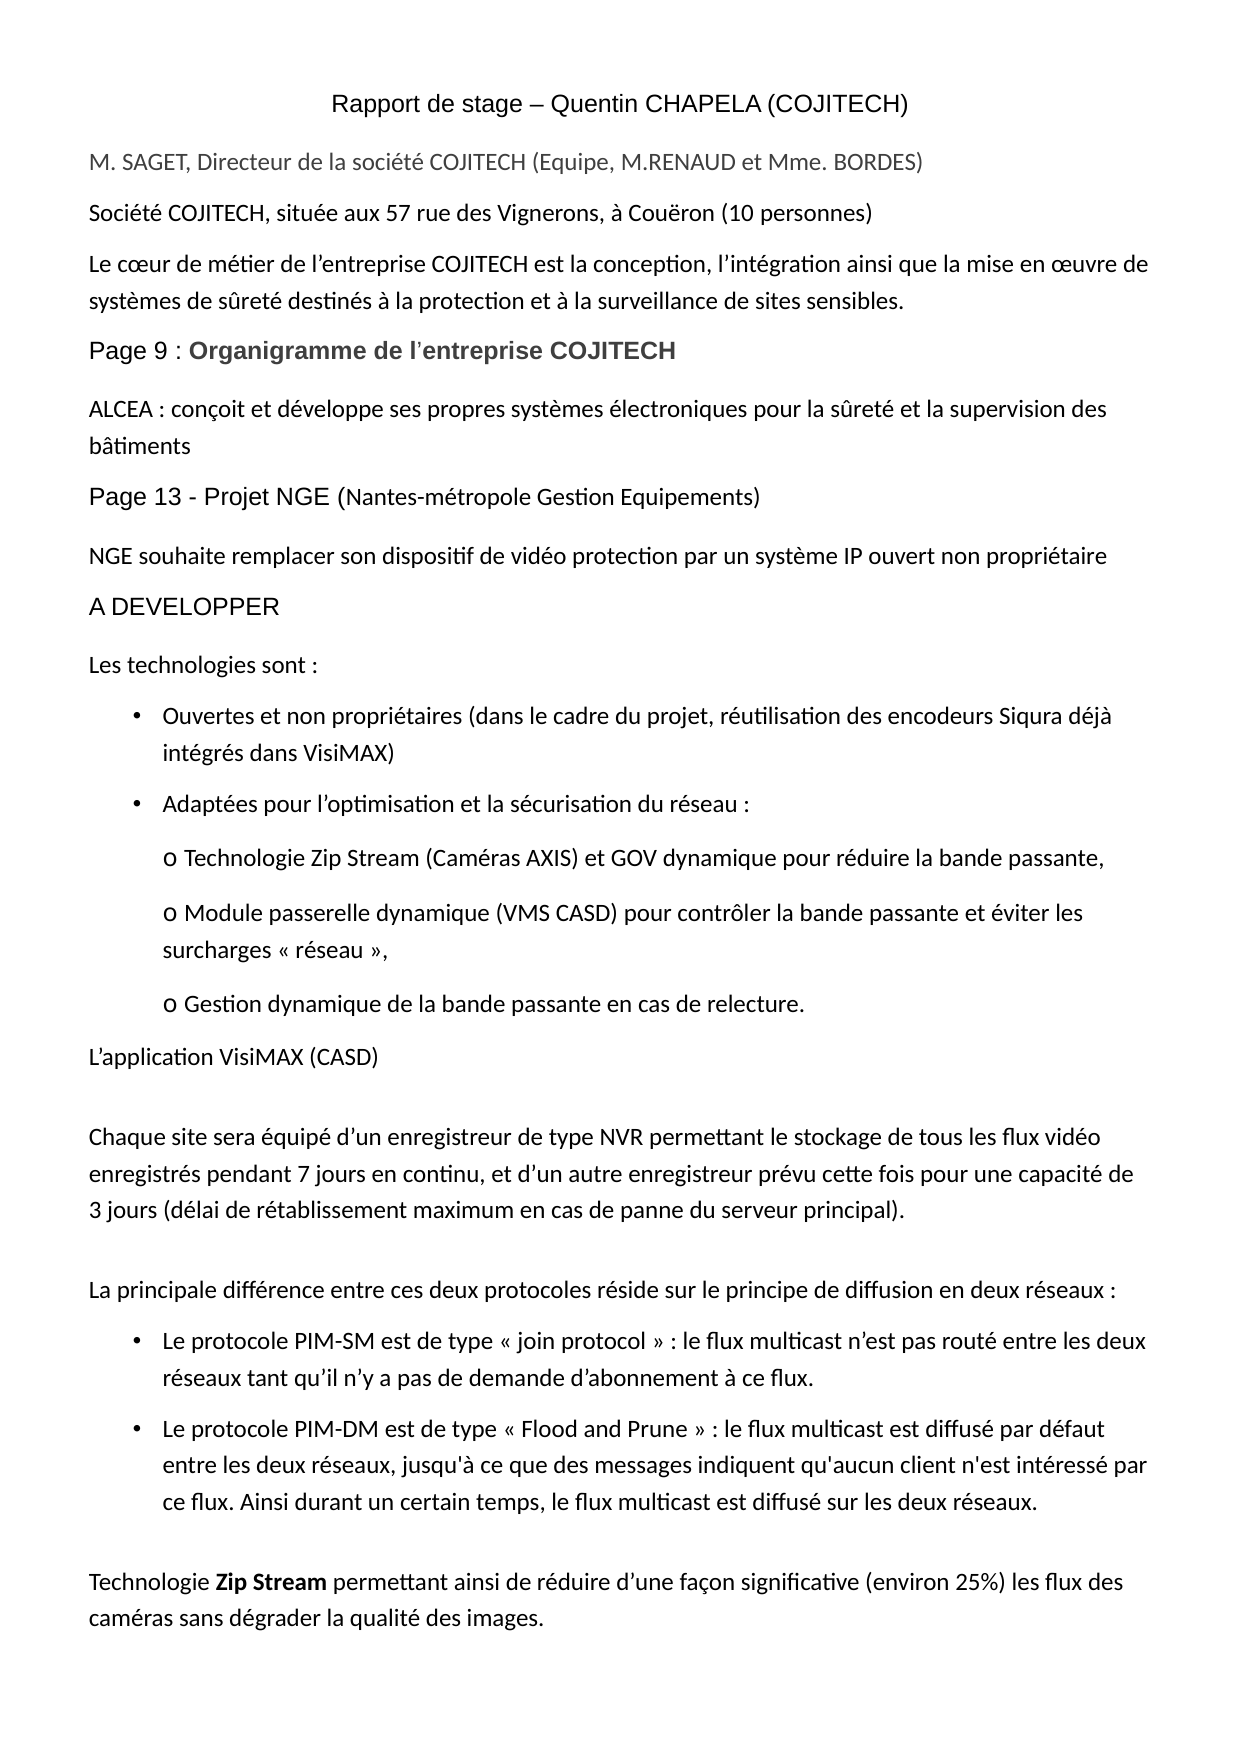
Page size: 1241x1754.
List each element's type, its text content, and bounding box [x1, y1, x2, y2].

text La principale différence entre ces deux protocoles réside sur le principe de diffusion en deux réseaux : [88, 1274, 1152, 1305]
list o Technologie Zip Stream (Caméras AXIS) et GOV dynamique pour réduire la bande passante, [133, 839, 1152, 873]
list o Module passerelle dynamique (VMS CASD) pour contrôler la bande passante et éviter les surcharges « réseau », [133, 894, 1152, 965]
list o Gestion dynamique de la bande passante en cas de relecture. [133, 986, 1152, 1020]
text M. SAGET, Directeur de la société COJITECH (Equipe, M.RENAUD et Mme. BORDES) [88, 146, 1152, 177]
text Société COJITECH, située aux 57 rue des Vignerons, à Couëron (10 personnes) [88, 197, 1152, 228]
text Les technologies sont : [88, 649, 1152, 680]
text Page 13 - Projet NGE (Nantes-métropole Gestion Equipements) [88, 481, 1152, 512]
text A DEVELOPPER [88, 592, 1152, 620]
list Adaptées pour l’optimisation et la sécurisation du réseau : [133, 788, 1152, 818]
text NGE souhaite remplacer son dispositif de vidéo protection par un système IP ouvert non propriétaire [88, 541, 1152, 571]
text Rapport de stage – Quentin CHAPELA (COJITECH) [88, 88, 1152, 117]
text Page 9 : Organigramme de l’entreprise COJITECH [88, 336, 1152, 365]
text Chaque site sera équipé d’un enregistreur de type NVR permettant le stockage de tous les flux vidéo enregistrés pendant 7 jours en continu, et d’un autre enregistreur prévu cette fois pour une capacité de 3 jours (délai de rétablissement maximum en cas de panne du serveur principal). [88, 1121, 1152, 1225]
list Ouvertes et non propriétaires (dans le cadre du projet, réutilisation des encodeurs Siqura déjà intégrés dans VisiMAX) [133, 700, 1152, 767]
list Le protocole PIM-DM est de type « Flood and Prune » : le flux multicast est diffusé par défaut entre les deux réseaux, jusqu'à ce que des messages indiquent qu'aucun client n'est intéressé par ce flux. Ainsi durant un certain temps, le flux multicast est diffusé sur les deux réseaux. [133, 1413, 1152, 1517]
text Le cœur de métier de l’entreprise COJITECH est la conception, l’intégration ainsi que la mise en œuvre de systèmes de sûreté destinés à la protection et à la surveillance de sites sensibles. [88, 248, 1152, 315]
text Technologie Zip Stream permettant ainsi de réduire d’une façon significative (environ 25%) les flux des caméras sans dégrader la qualité des images. [88, 1566, 1152, 1633]
list Le protocole PIM-SM est de type « join protocol » : le flux multicast n’est pas routé entre les deux réseaux tant qu’il n’y a pas de demande d’abonnement à ce flux. [133, 1325, 1152, 1392]
text ALCEA : conçoit et développe ses propres systèmes électroniques pour la sûreté et la supervision des bâtiments [88, 393, 1152, 461]
text L’application VisiMAX (CASD) [88, 1041, 1152, 1072]
